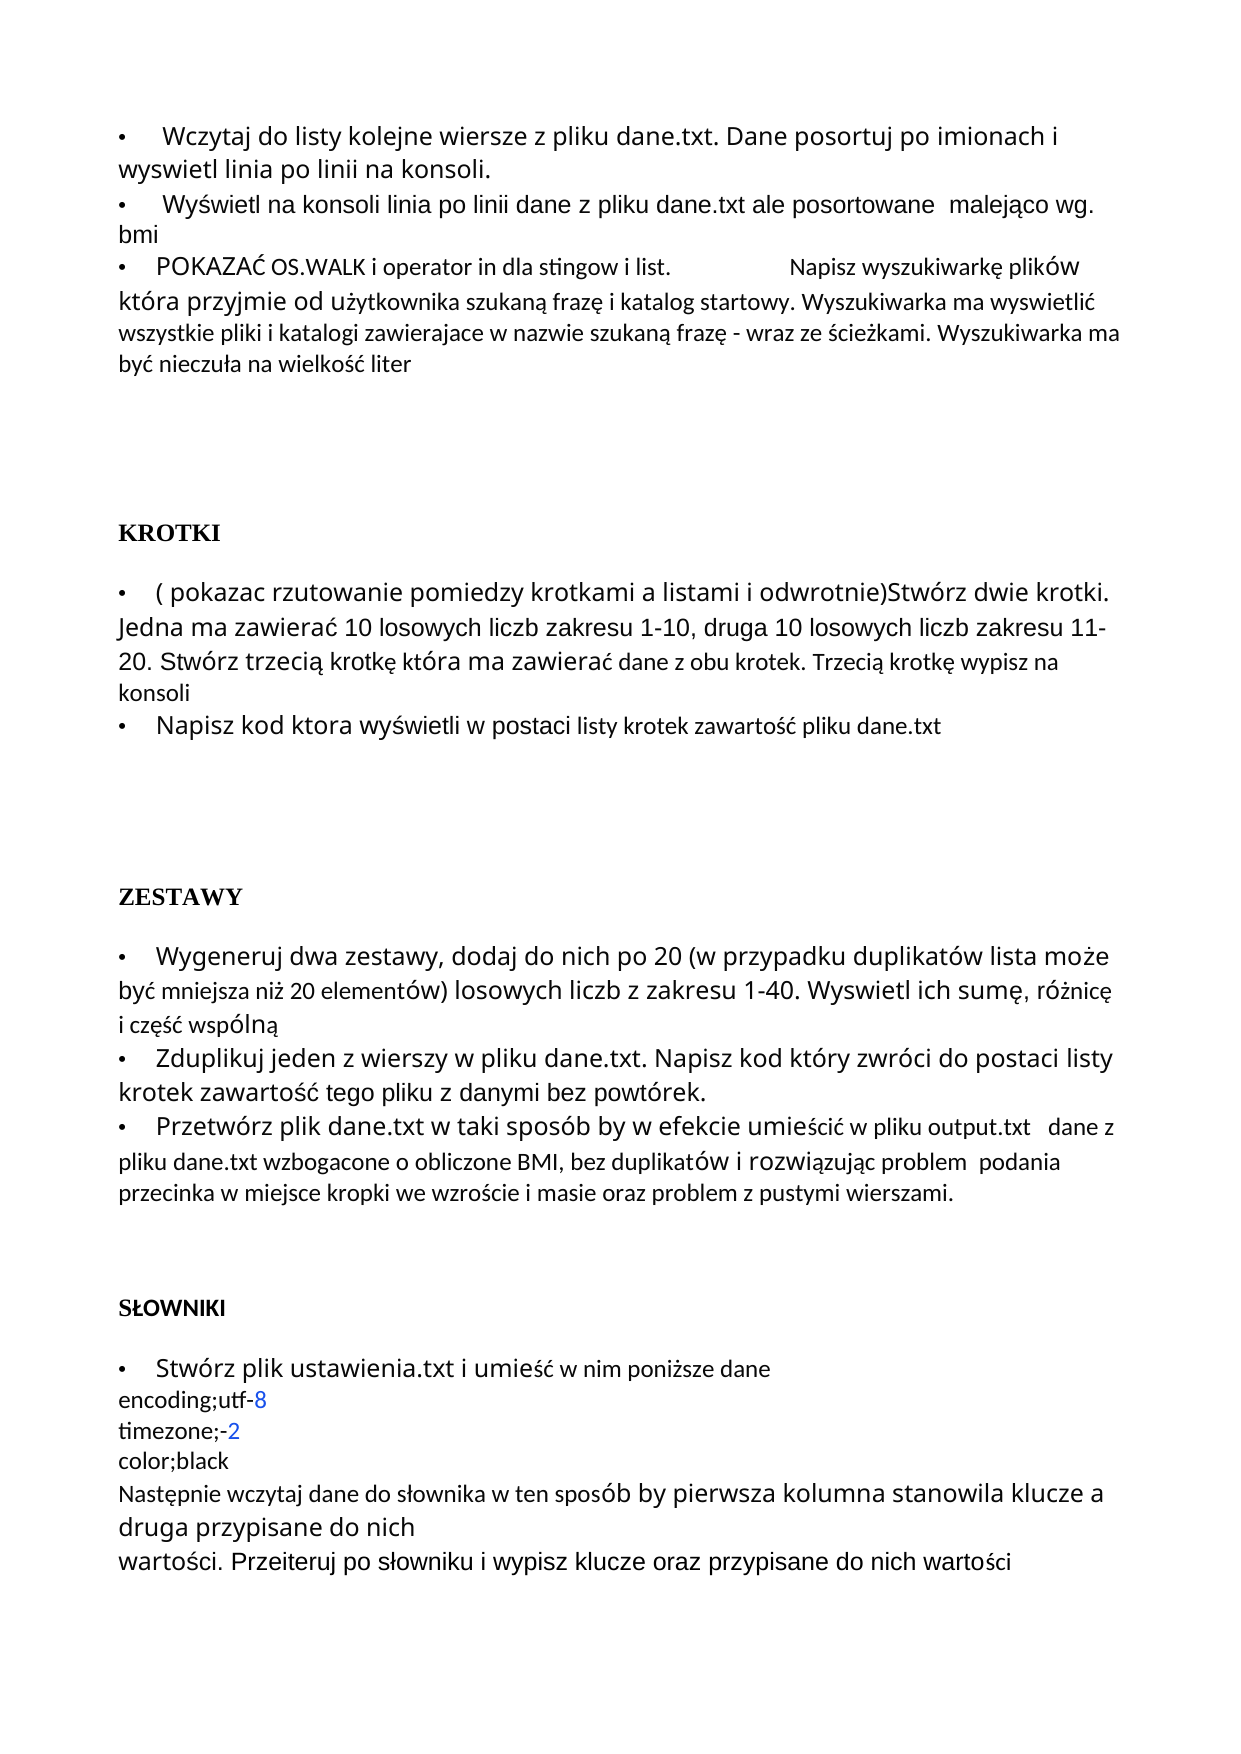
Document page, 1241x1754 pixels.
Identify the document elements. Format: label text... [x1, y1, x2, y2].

list Przetwórz plik dane.txt w taki sposób by w efekcie umieścić w pliku output.txt dane z pliku dane.txt wzbogacone o obliczone BMI, bez duplikatów i rozwiązując problem podania przecinka w miejsce kropki we wzroście i masie oraz problem z pustymi wierszami. [81, 1109, 1122, 1208]
list Wygeneruj dwa zestawy, dodaj do nich po 20 (w przypadku duplikatów lista może być mniejsza niż 20 elementów) losowych liczb z zakresu 1-40. Wyswietl ich sumę, różnicę i część wspólną [81, 939, 1122, 1041]
list Napisz kod ktora wyświetli w postaci listy krotek zawartość pliku dane.txt [81, 708, 1122, 742]
list Zduplikuj jeden z wierszy w pliku dane.txt. Napisz kod który zwróci do postaci listy krotek zawartość tego pliku z danymi bez powtórek. [81, 1041, 1122, 1109]
text KROTKI [118, 518, 1122, 547]
list Stwórz plik ustawienia.txt i umieść w nim poniższe dane encoding;utf-8 timezone;-2 color;black Następnie wczytaj dane do słownika w ten sposób by pierwsza kolumna stanowila klucze a druga przypisane do nich wartości. Przeiteruj po słowniku i wypisz klucze oraz przypisane do nich wartości [81, 1350, 1122, 1578]
list Wczytaj do listy kolejne wiersze z pliku dane.txt. Dane posortuj po imionach i wyswietl linia po linii na konsoli. [81, 118, 1122, 186]
text ZESTAWY [118, 882, 1122, 911]
list Wyświetl na konsoli linia po linii dane z pliku dane.txt ale posortowane malejąco wg. bmi [81, 186, 1122, 249]
list POKAZAĆ OS.WALK i operator in dla stingow i list. Napisz wyszukiwarkę plików która przyjmie od użytkownika szukaną frazę i katalog startowy. Wyszukiwarka ma wyswietlić wszystkie pliki i katalogi zawierajace w nazwie szukaną frazę - wraz ze ścieżkami. Wyszukiwarka ma być nieczuła na wielkość liter [81, 249, 1122, 378]
list ( pokazac rzutowanie pomiedzy krotkami a listami i odwrotnie)Stwórz dwie krotki. Jedna ma zawierać 10 losowych liczb zakresu 1-10, druga 10 losowych liczb zakresu 11-20. Stwórz trzecią krotkę która ma zawierać dane z obu krotek. Trzecią krotkę wypisz na konsoli [81, 575, 1122, 708]
text SŁOWNIKI [118, 1292, 1122, 1322]
